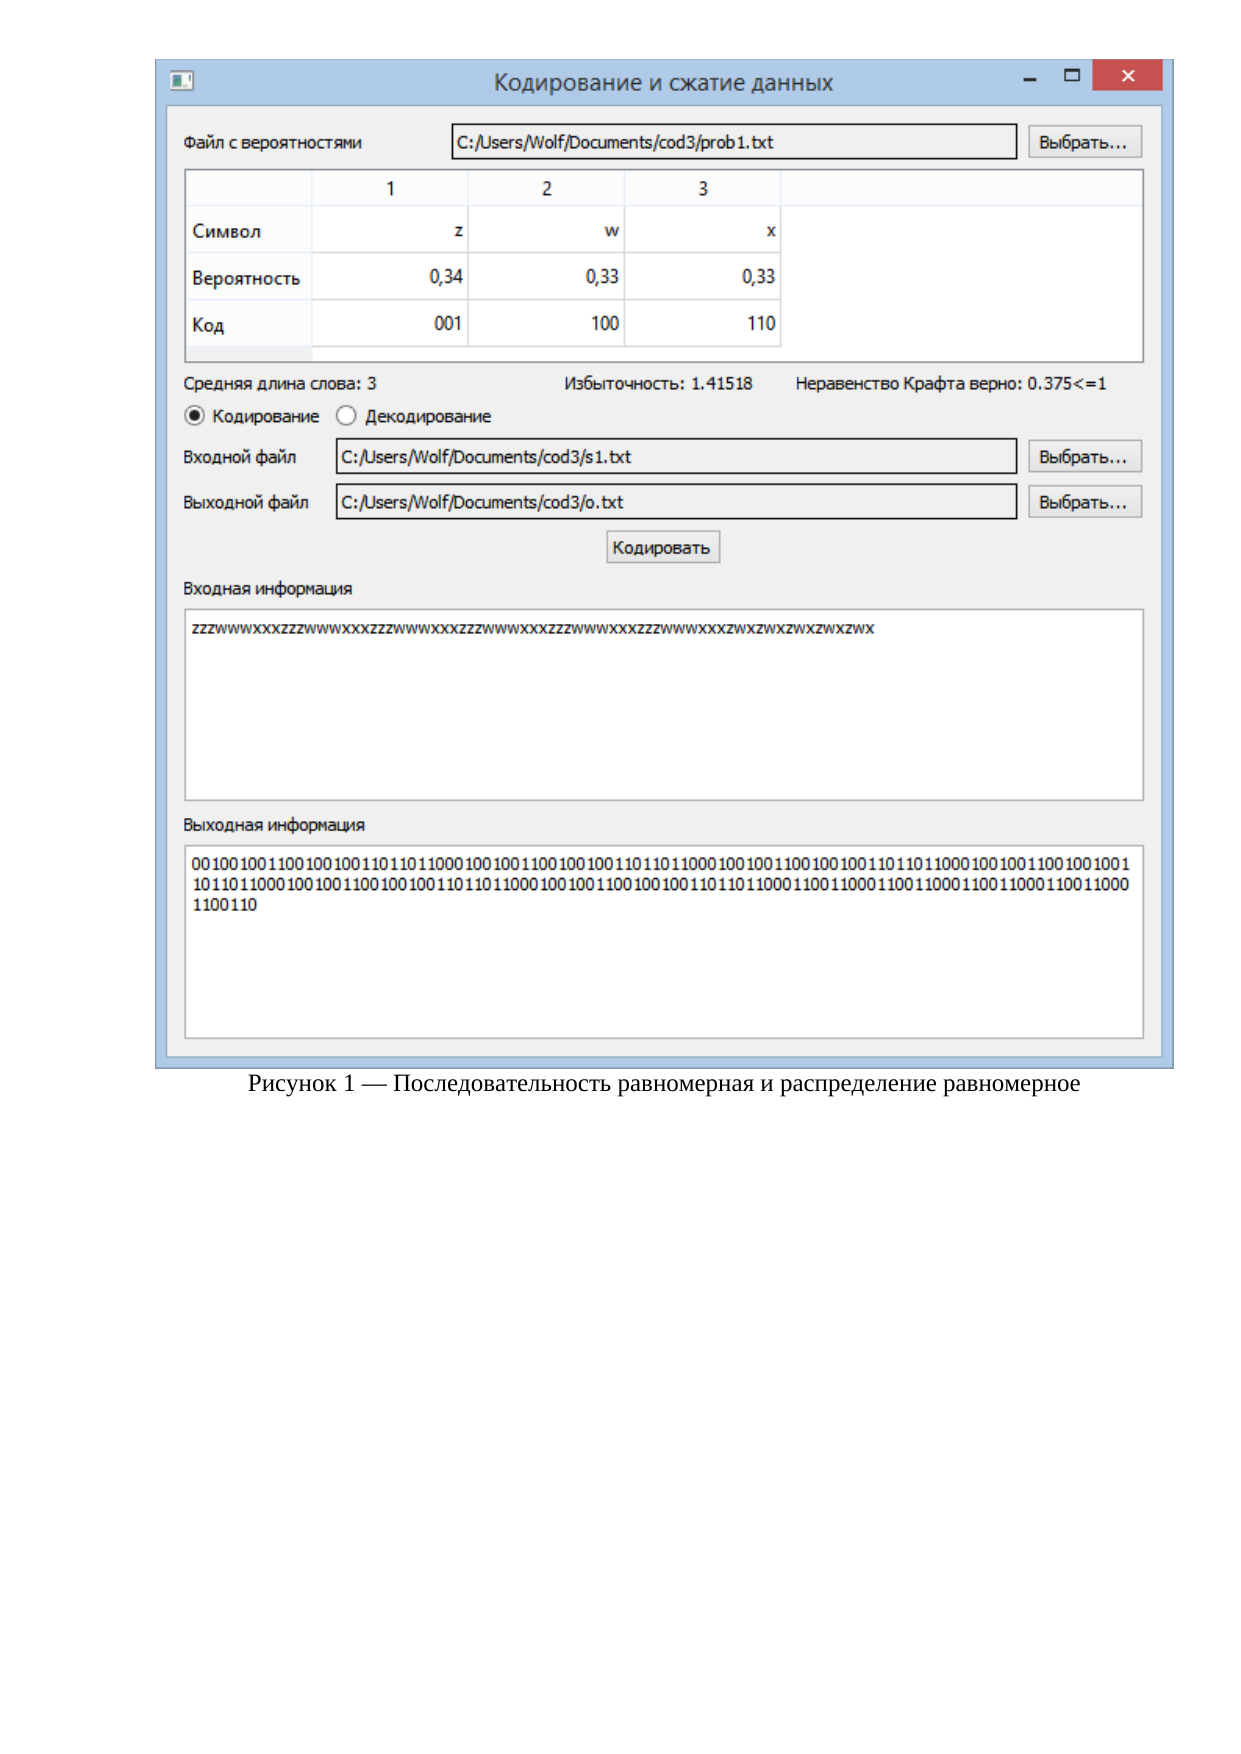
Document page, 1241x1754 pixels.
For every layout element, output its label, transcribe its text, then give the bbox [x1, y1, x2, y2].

picture [155, 59, 1174, 1069]
text Рисунок 1 — Последовательность равномерная и распределение равномерное [148, 1068, 1181, 1097]
